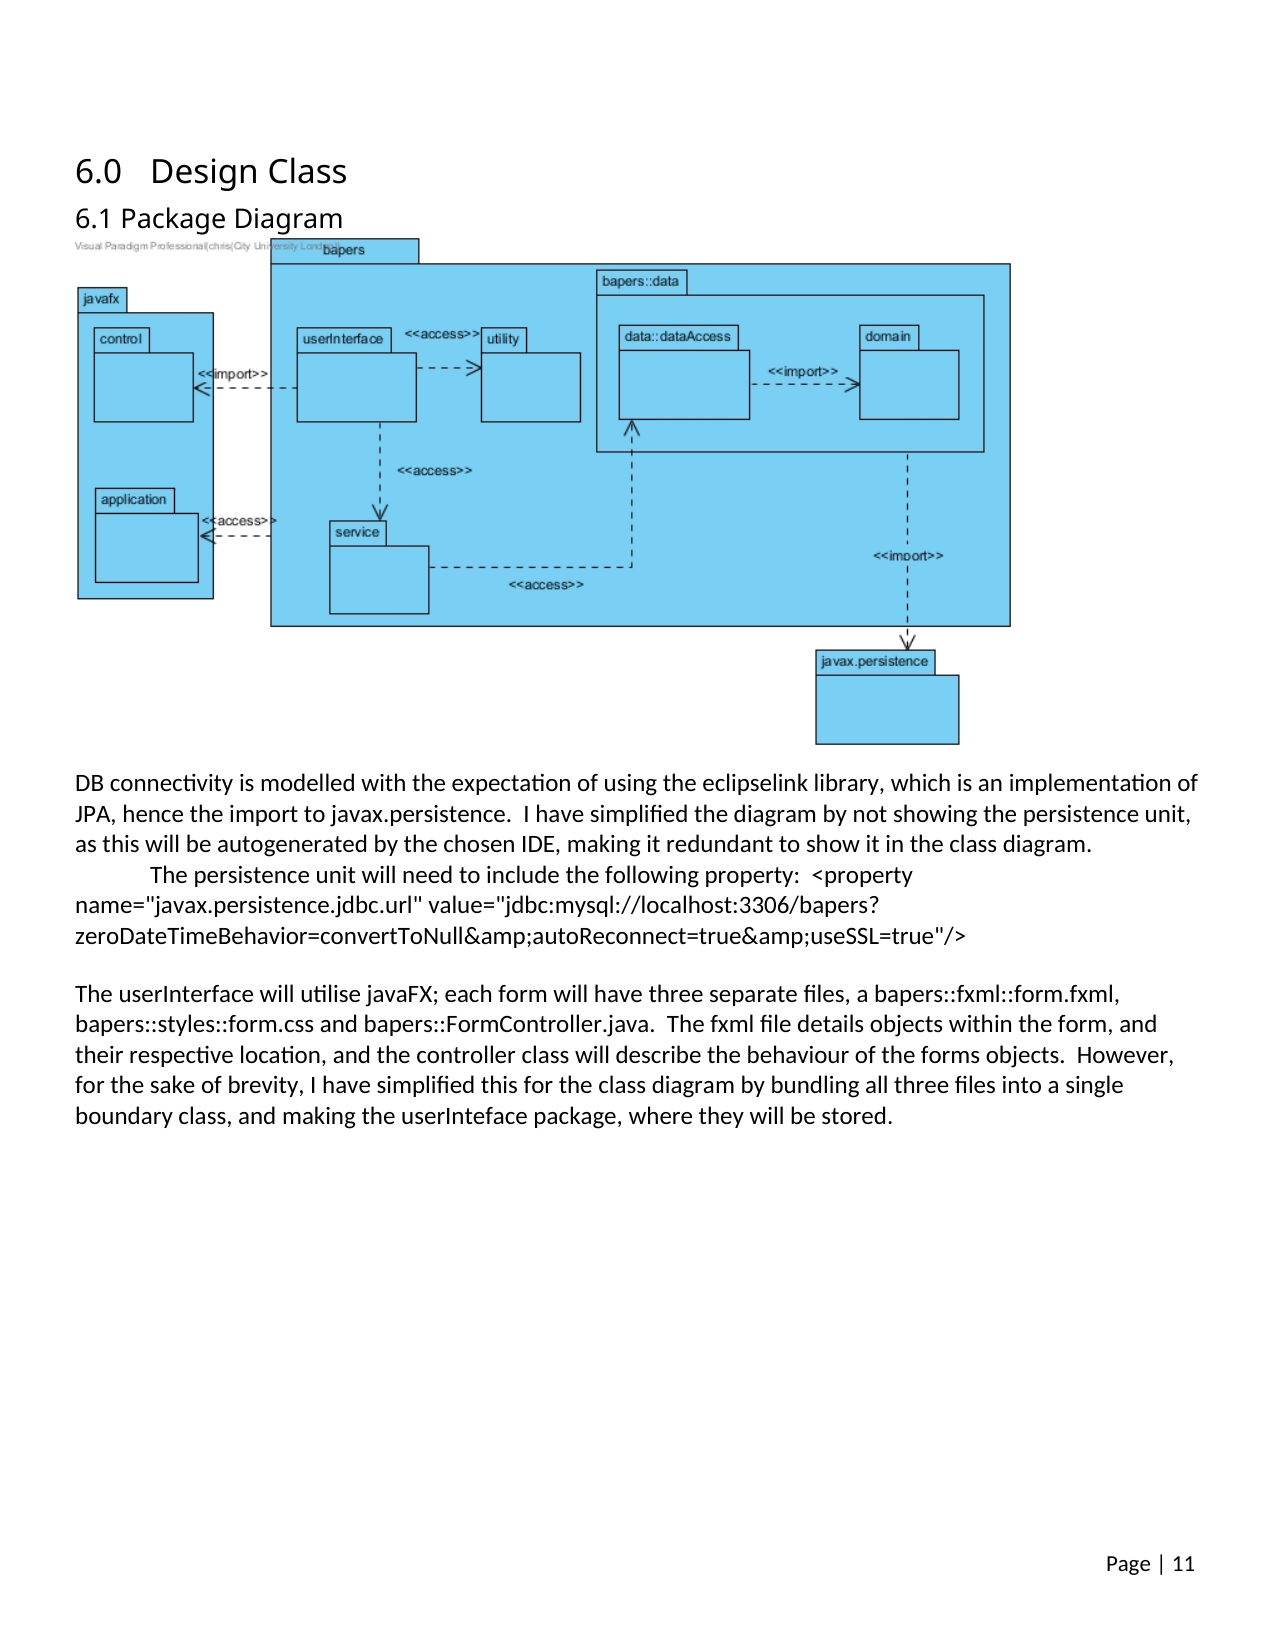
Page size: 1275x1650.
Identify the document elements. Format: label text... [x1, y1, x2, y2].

subtitle 6.1 Package Diagram [75, 199, 1200, 236]
text The userInterface will utilise javaFX; each form will have three separate files, a bapers::fxml::form.fxml, bapers::styles::form.css and bapers::FormController.java. The fxml file details objects within the form, and their respective location, and the controller class will describe the behaviour of the forms objects. However, for the sake of brevity, I have simplified this for the class diagram by bundling all three files into a single boundary class, and making the userInteface package, where they will be stored. [75, 978, 1200, 1130]
text DB connectivity is modelled with the expectation of using the eclipselink library, which is an implementation of JPA, hence the import to javax.persistence. I have simplified the diagram by not showing the persistence unit, as this will be autogenerated by the chosen IDE, making it redundant to show it in the class diagram. [75, 767, 1200, 859]
text The persistence unit will need to include the following property: <property name="javax.persistence.jdbc.url" value="jdbc:mysql://localhost:3306/bapers?zeroDateTimeBehavior=convertToNull&amp;autoReconnect=true&amp;useSSL=true"/> [75, 859, 1200, 951]
subtitle 6.0 Design Class [75, 148, 1200, 193]
